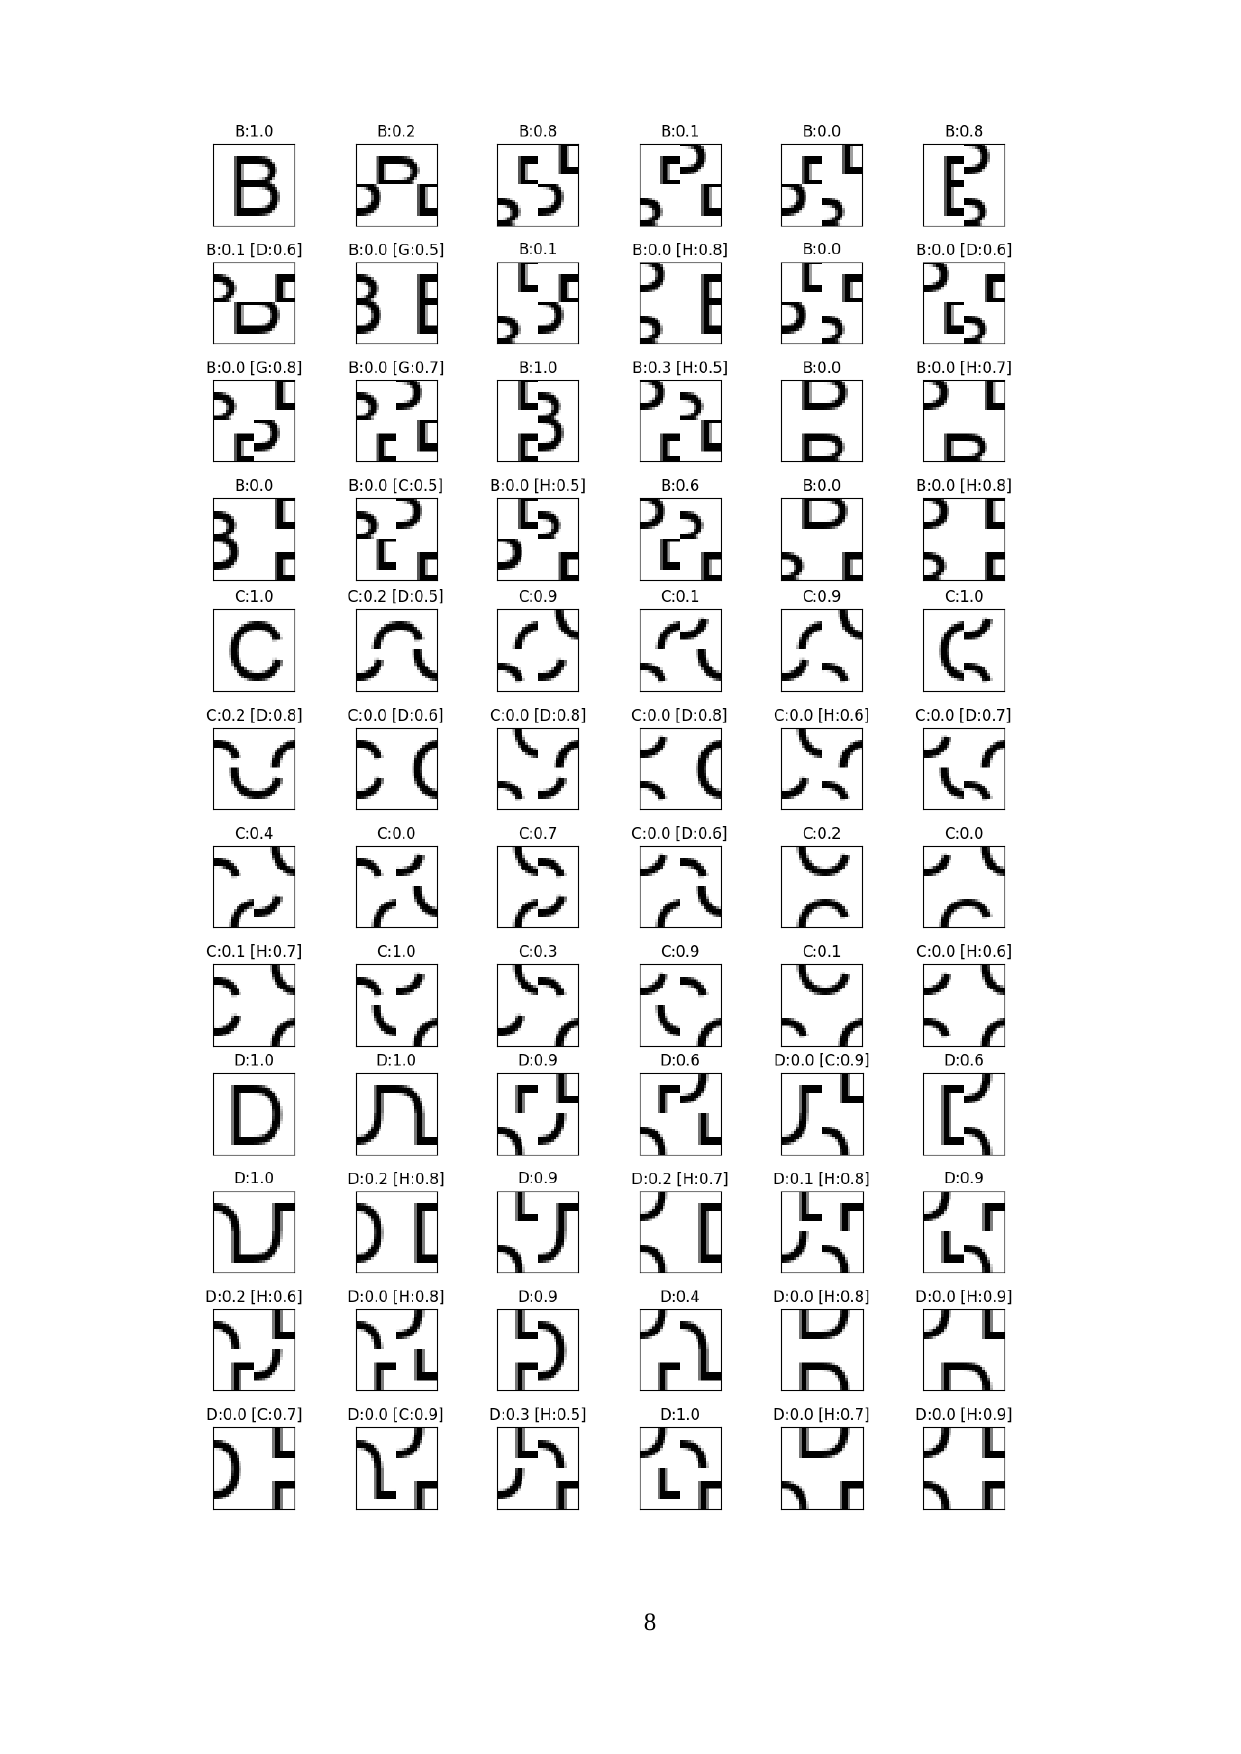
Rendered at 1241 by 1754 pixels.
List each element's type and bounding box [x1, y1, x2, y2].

picture [177, 116, 1041, 1511]
